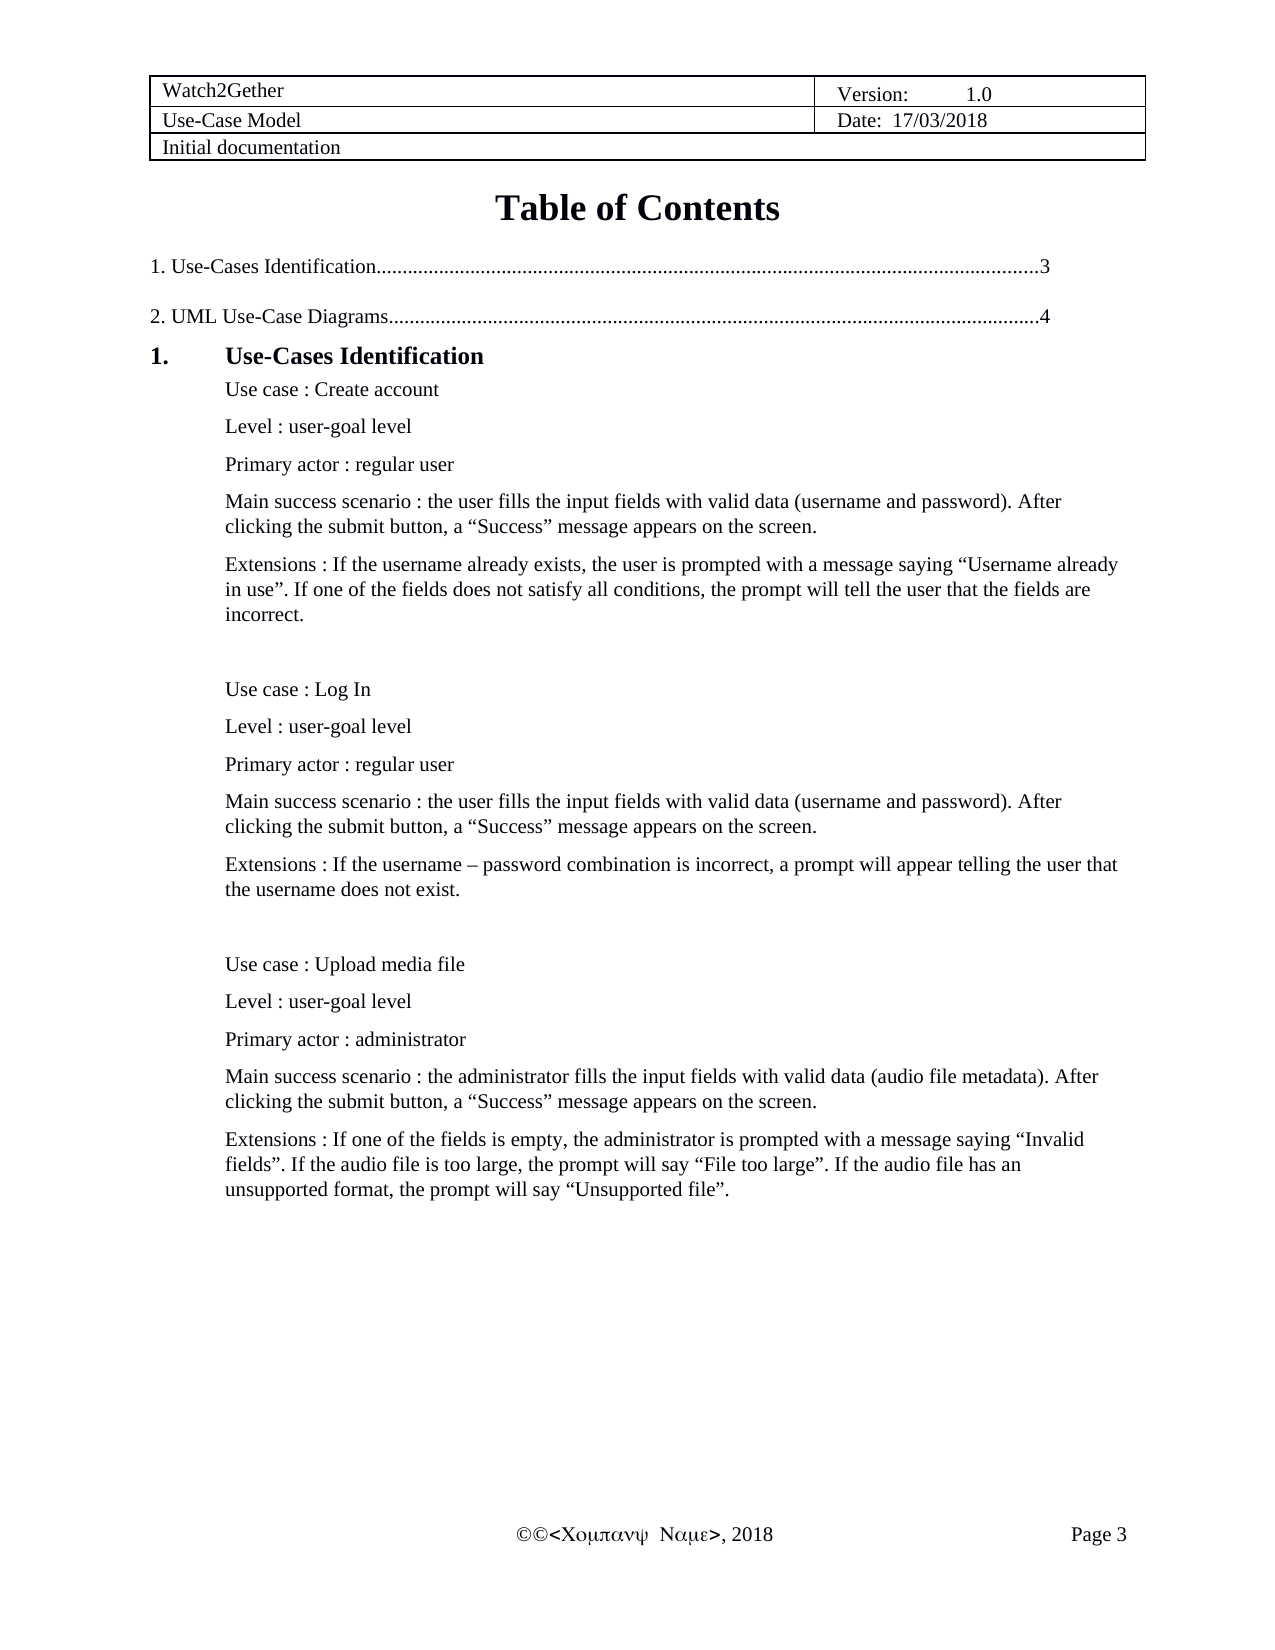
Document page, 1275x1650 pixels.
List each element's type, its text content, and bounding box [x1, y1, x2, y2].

text Primary actor : regular user [225, 451, 1125, 476]
text Use case : Create account [225, 376, 1125, 401]
text Use case : Log In [225, 676, 1125, 701]
text Level : user-goal level [225, 413, 1125, 438]
subtitle Use-Cases Identification [150, 341, 1125, 370]
title Table of Contents [150, 185, 1125, 228]
text 2. UML Use-Case Diagrams 4 [150, 303, 1050, 328]
text Main success scenario : the user fills the input fields with valid data (username and password). After clicking the submit button, a “Success” message appears on the screen. [225, 788, 1125, 838]
text Main success scenario : the user fills the input fields with valid data (username and password). After clicking the submit button, a “Success” message appears on the screen. [225, 488, 1125, 538]
text Level : user-goal level [225, 713, 1125, 738]
text 1. Use-Cases Identification 3 [150, 253, 1050, 278]
text Extensions : If one of the fields is empty, the administrator is prompted with a message saying “Invalid fields”. If the audio file is too large, the prompt will say “File too large”. If the audio file has an unsupported format, the prompt will say “Unsupported file”. [225, 1126, 1125, 1201]
text Level : user-goal level [225, 988, 1125, 1013]
text Main success scenario : the administrator fills the input fields with valid data (audio file metadata). After clicking the submit button, a “Success” message appears on the screen. [225, 1063, 1125, 1113]
text Use case : Upload media file [225, 951, 1125, 976]
text Primary actor : regular user [225, 751, 1125, 776]
text Primary actor : administrator [225, 1026, 1125, 1051]
text Extensions : If the username already exists, the user is prompted with a message saying “Username already in use”. If one of the fields does not satisfy all conditions, the prompt will tell the user that the fields are incorrect. [225, 551, 1125, 626]
text Extensions : If the username – password combination is incorrect, a prompt will appear telling the user that the username does not exist. [225, 851, 1125, 901]
